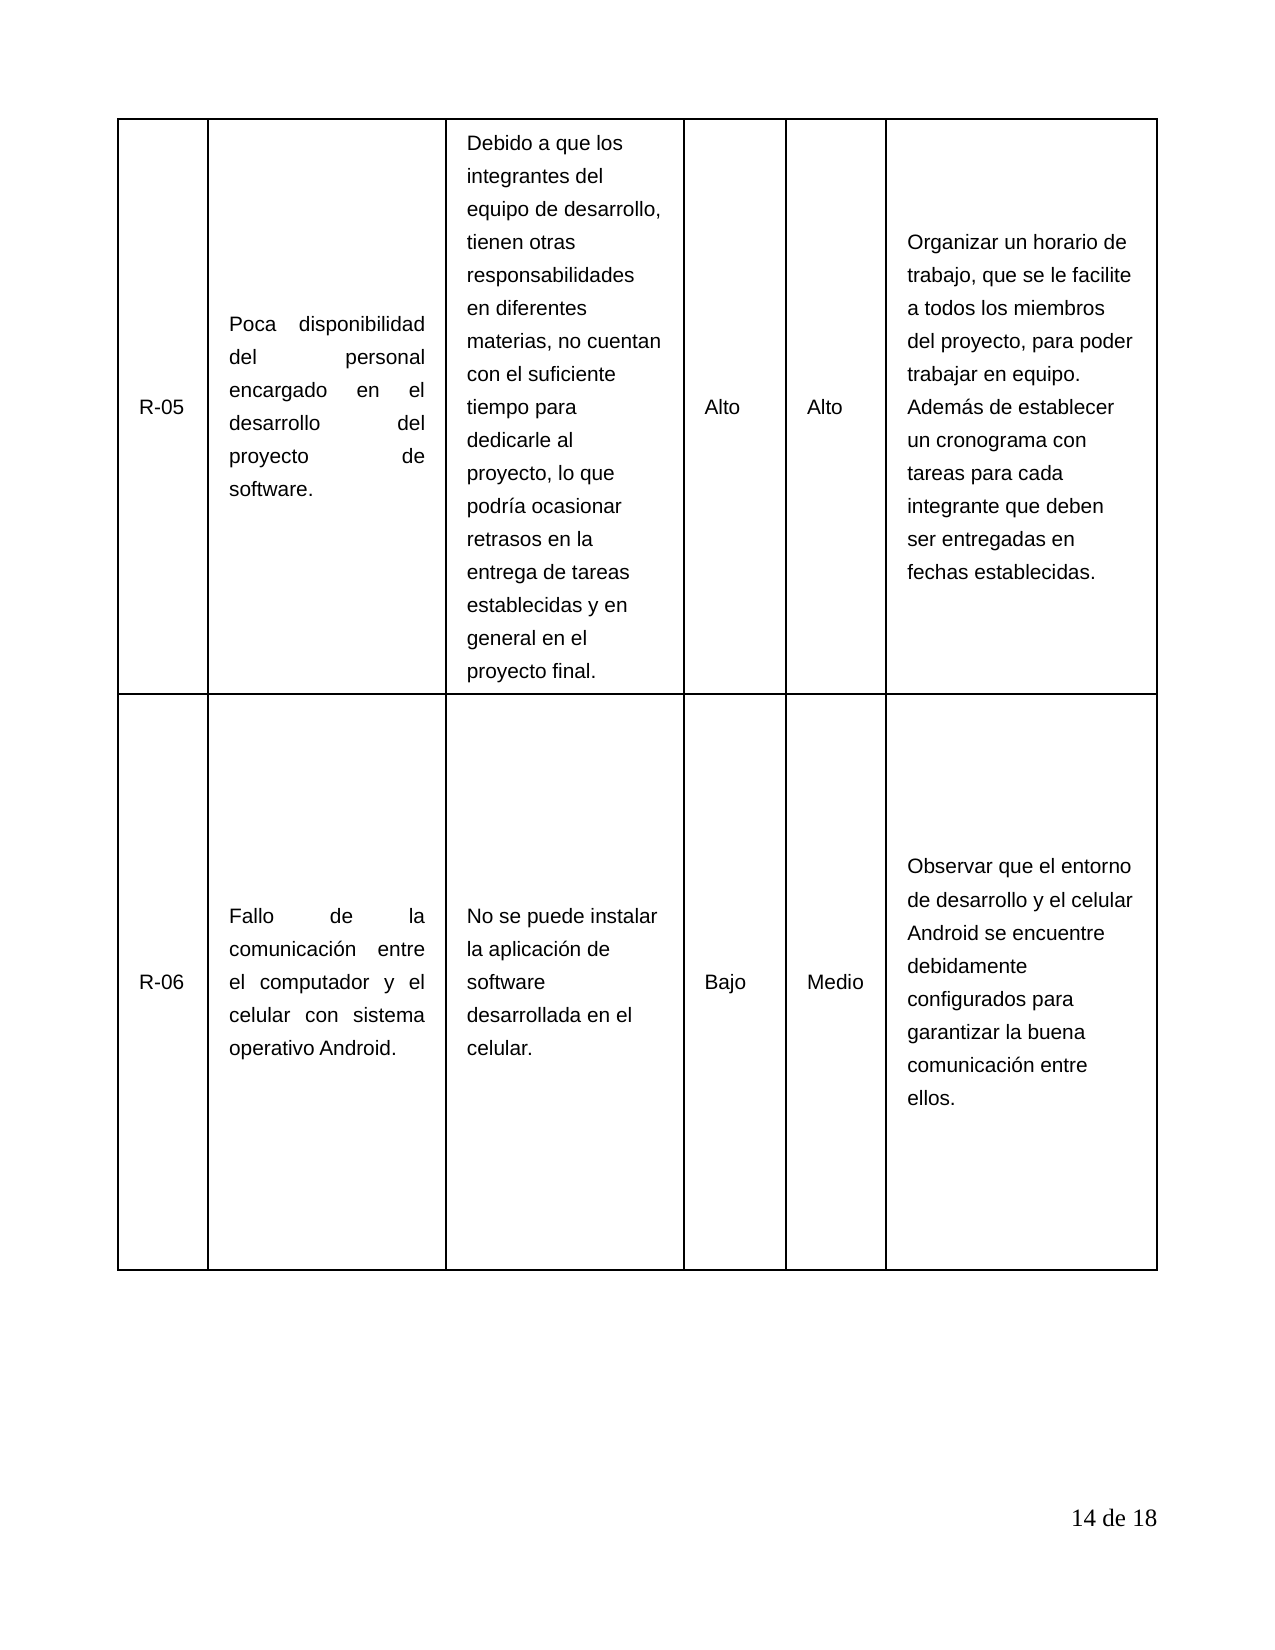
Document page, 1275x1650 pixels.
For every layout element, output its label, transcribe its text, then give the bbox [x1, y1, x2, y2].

table_cell No se puede instalar la aplicación de software desarrollada en el celular. [447, 695, 683, 1268]
table_cell Poca disponibilidad del personal encargado en el desarrollo del proyecto de software. [209, 120, 445, 693]
table_cell Alto [685, 120, 785, 693]
table_cell Medio [787, 695, 885, 1268]
table_cell Bajo [685, 695, 785, 1268]
table_cell R-06 [119, 695, 207, 1268]
table_cell Alto [787, 120, 885, 693]
table_cell Organizar un horario de trabajo, que se le facilite a todos los miembros del proyecto, para poder trabajar en equipo. Además de establecer un cronograma con tareas para cada integrante que deben ser entregadas en fechas establecidas. [887, 120, 1156, 693]
table_cell Debido a que los integrantes del equipo de desarrollo, tienen otras responsabilidades en diferentes materias, no cuentan con el suficiente tiempo para dedicarle al proyecto, lo que podría ocasionar retrasos en la entrega de tareas establecidas y en general en el proyecto final. [447, 120, 683, 693]
table_cell Fallo de la comunicación entre el computador y el celular con sistema operativo Android. [209, 695, 445, 1268]
table_cell Observar que el entorno de desarrollo y el celular Android se encuentre debidamente configurados para garantizar la buena comunicación entre ellos. [887, 695, 1156, 1268]
table_cell R-05 [119, 120, 207, 693]
